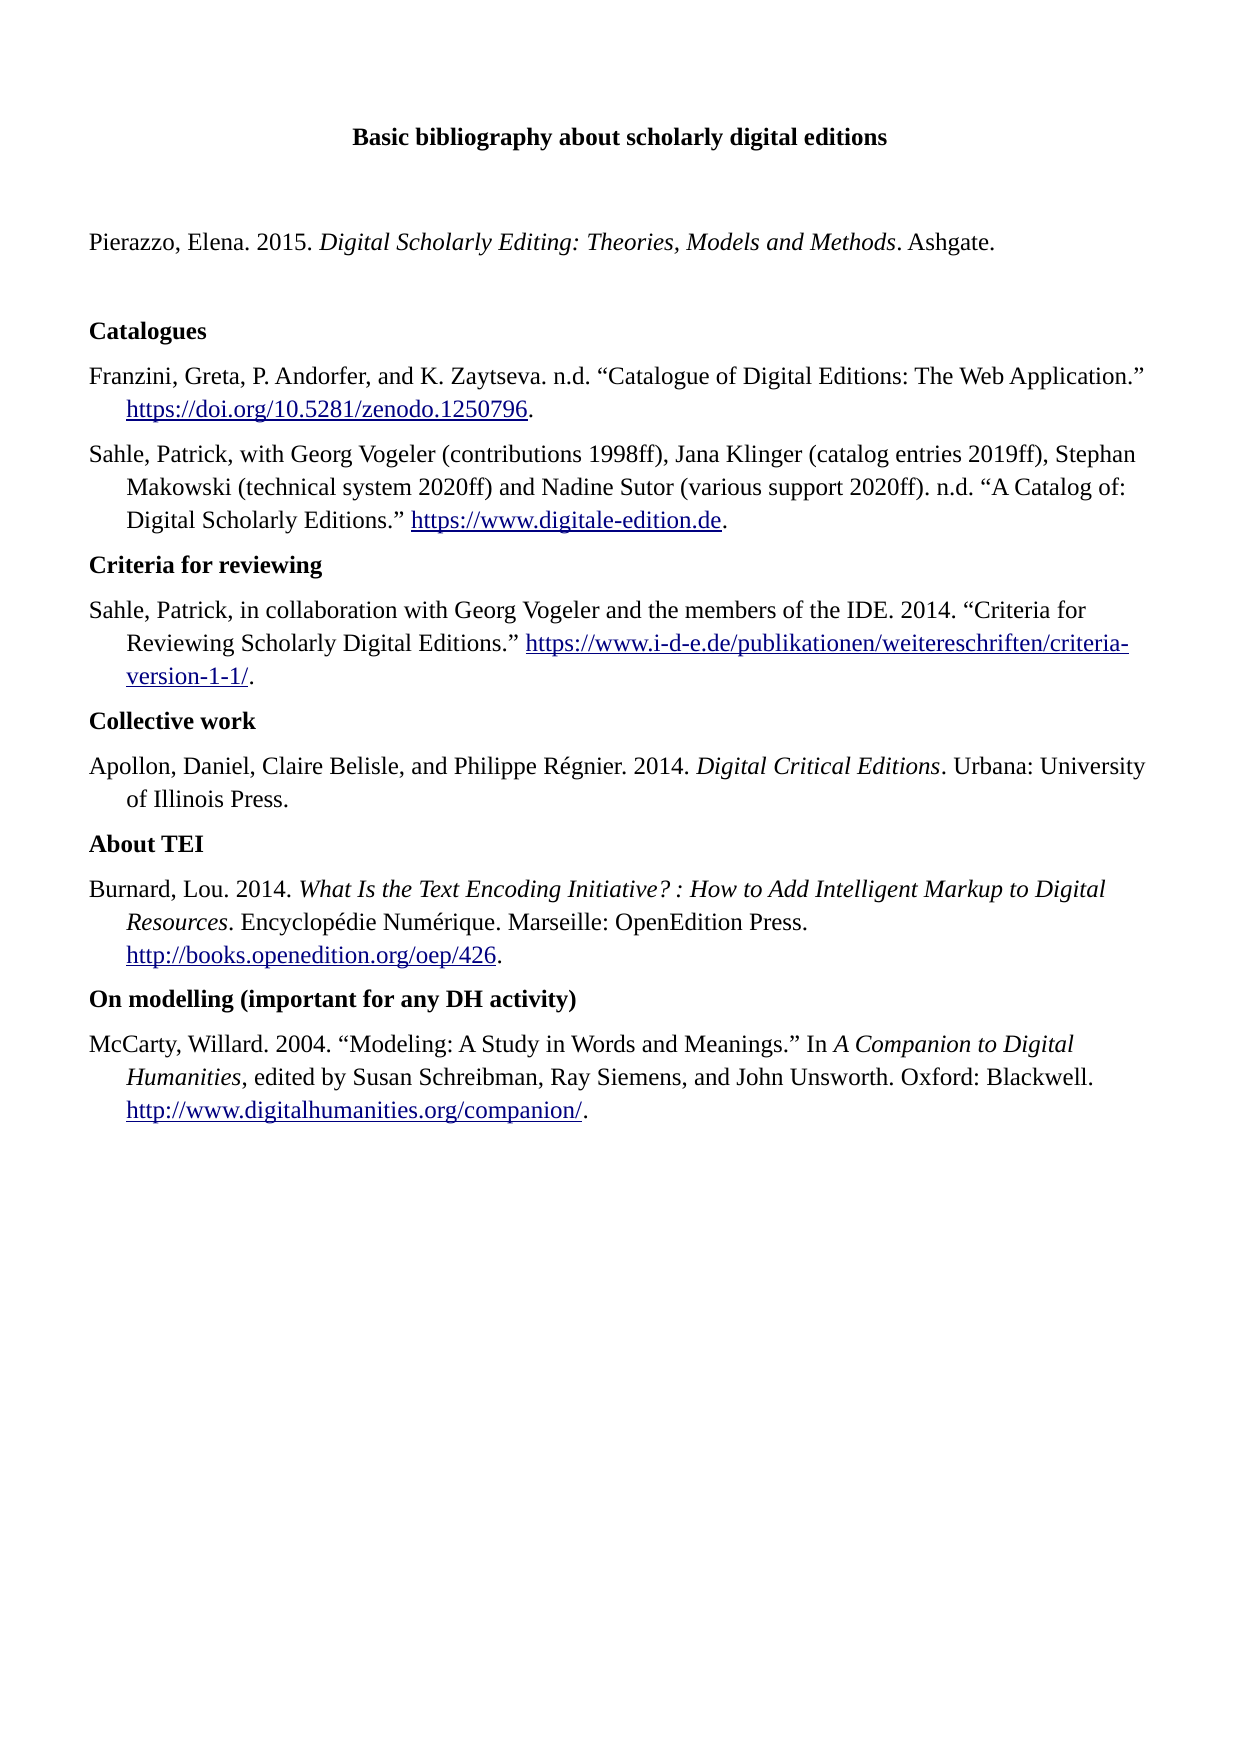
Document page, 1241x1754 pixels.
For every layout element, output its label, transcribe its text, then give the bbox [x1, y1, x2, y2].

text Franzini, Greta, P. Andorfer, and K. Zaytseva. n.d. “Catalogue of Digital Editions: The Web Application.” https://doi.org/10.5281/zenodo.1250796. [88, 361, 1151, 423]
text Basic bibliography about scholarly digital editions [88, 122, 1151, 150]
text Sahle, Patrick, with Georg Vogeler (contributions 1998ff), Jana Klinger (catalog entries 2019ff), Stephan Makowski (technical system 2020ff) and Nadine Sutor (various support 2020ff). n.d. “A Catalog of: Digital Scholarly Editions.” https://www.digitale-edition.de. [88, 439, 1151, 534]
text Collective work [88, 706, 1151, 735]
text On modelling (important for any DH activity) [88, 984, 1151, 1013]
text Sahle, Patrick, in collaboration with Georg Vogeler and the members of the IDE. 2014. “Criteria for Reviewing Scholarly Digital Editions.” https://www.i-d-e.de/publikationen/weitereschriften/criteria-version-1-1/. [88, 595, 1151, 690]
text Pierazzo, Elena. 2015. Digital Scholarly Editing: Theories, Models and Methods. Ashgate. [88, 227, 1151, 255]
text About TEI [88, 829, 1151, 857]
text Catalogues [88, 316, 1151, 345]
text Burnard, Lou. 2014. What Is the Text Encoding Initiative? : How to Add Intelligent Markup to Digital Resources. Encyclopédie Numérique. Marseille: OpenEdition Press. http://books.openedition.org/oep/426. [88, 874, 1151, 968]
text Apollon, Daniel, Claire Belisle, and Philippe Régnier. 2014. Digital Critical Editions. Urbana: University of Illinois Press. [88, 751, 1151, 813]
text Criteria for reviewing [88, 550, 1151, 579]
text McCarty, Willard. 2004. “Modeling: A Study in Words and Meanings.” In A Companion to Digital Humanities, edited by Susan Schreibman, Ray Siemens, and John Unsworth. Oxford: Blackwell. http://www.digitalhumanities.org/companion/. [88, 1029, 1151, 1124]
